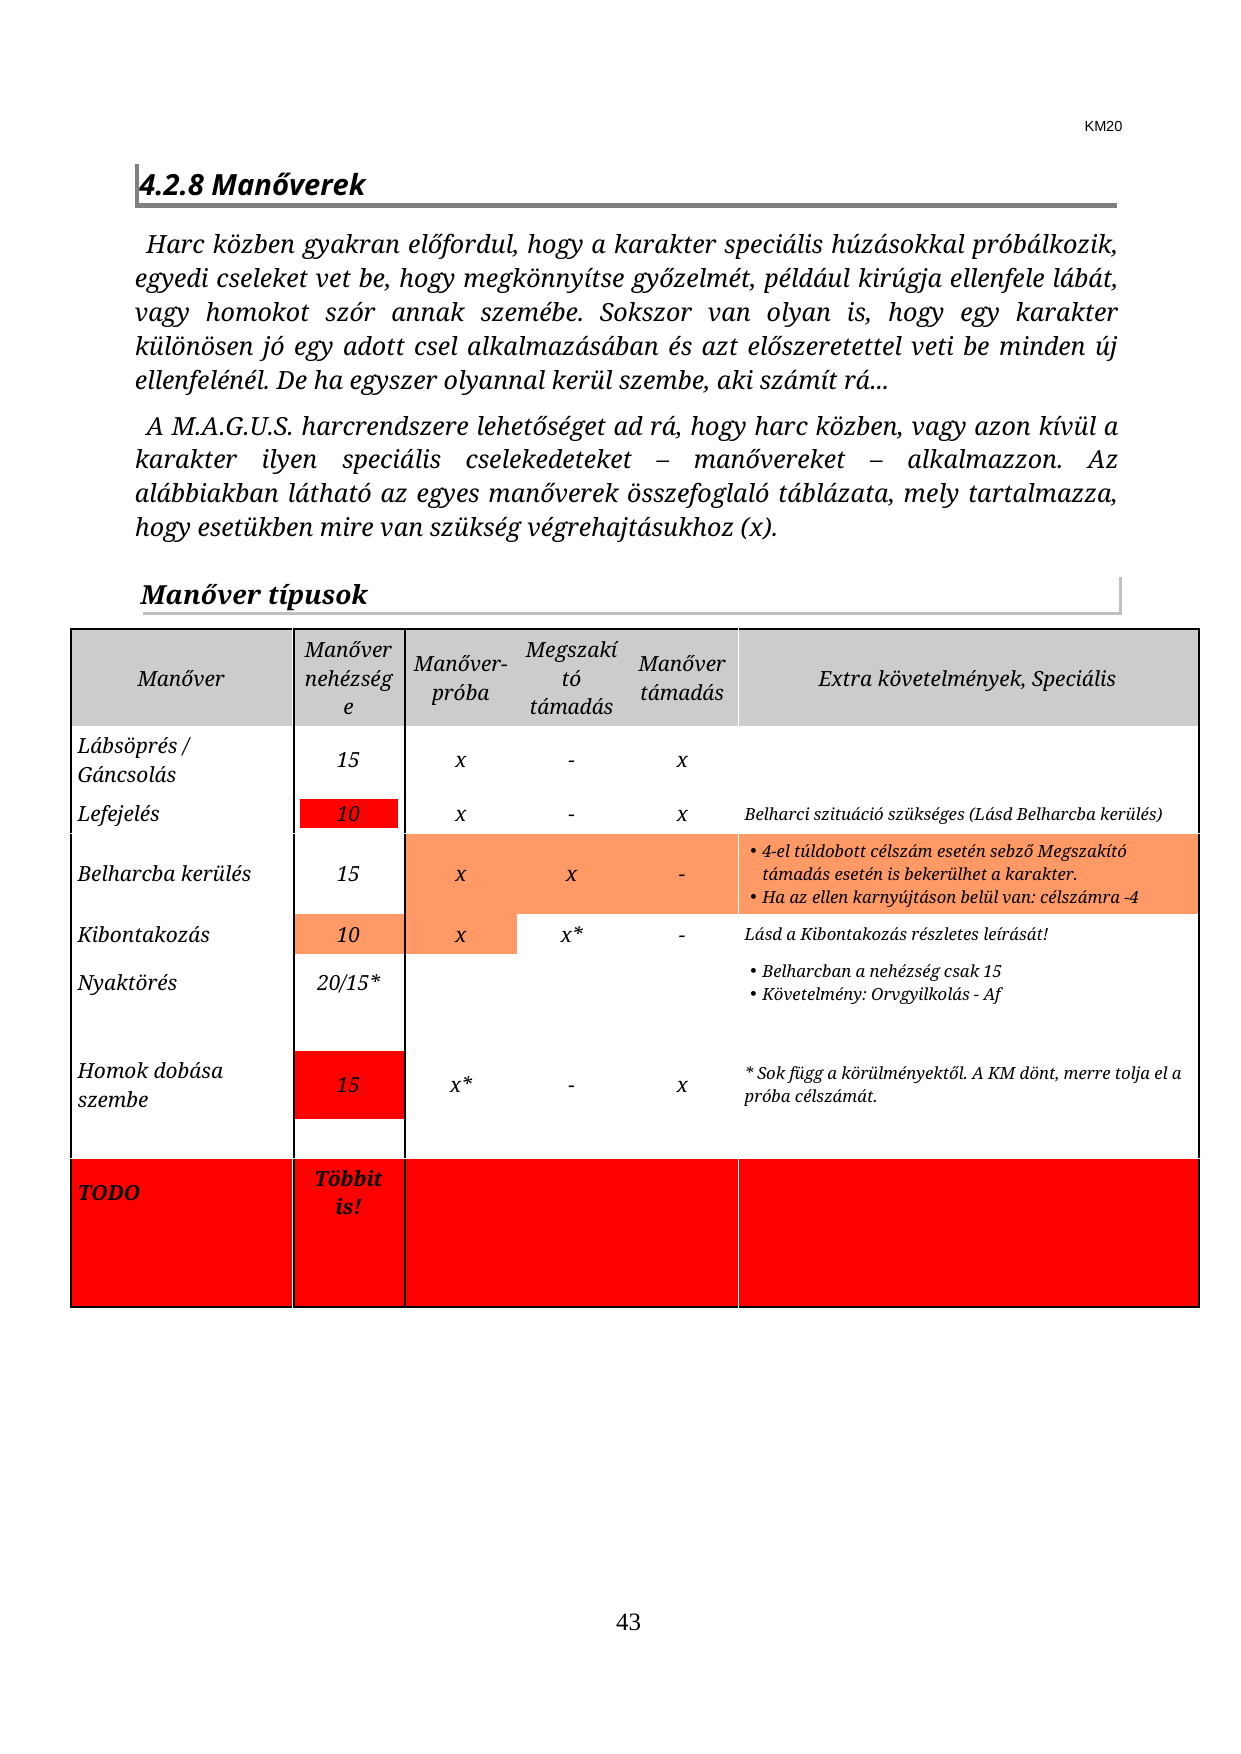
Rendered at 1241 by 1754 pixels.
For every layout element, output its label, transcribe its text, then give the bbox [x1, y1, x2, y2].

table_cell x [406, 794, 517, 833]
table_cell [406, 954, 517, 1011]
table_cell [295, 1266, 404, 1306]
table_cell [72, 1119, 292, 1158]
subtitle Manőverek [139, 164, 1122, 204]
table_header Extra követelmények, Speciális [739, 630, 1198, 726]
table_cell [628, 1119, 738, 1158]
table_cell x [628, 726, 738, 794]
table_cell [517, 1159, 628, 1226]
table_cell x [628, 794, 738, 833]
table_cell [295, 1119, 404, 1158]
table_header Manőver nehézsége [295, 630, 404, 726]
table_cell x [406, 914, 517, 954]
table_cell - [628, 914, 738, 954]
table_cell 15 [295, 726, 404, 794]
table_cell TODO [72, 1159, 292, 1226]
table_cell [517, 1011, 628, 1051]
table_header Megszakító támadás [517, 630, 628, 726]
table_cell [406, 1266, 517, 1306]
table_header Manőver támadás [628, 630, 738, 726]
table_cell 20/15* [295, 954, 404, 1011]
table_cell * Sok függ a körülményektől. A KM dönt, merre tolja el a próba célszámát. [739, 1051, 1198, 1119]
text Harc közben gyakran előfordul, hogy a karakter speciális húzásokkal próbálkozik, egyedi cseleket vet be, hogy megkönnyítse győzelmét, például kirúgja ellenfele lábát, vagy homokot szór annak szemébe. Sokszor van olyan is, hogy egy karakter különösen jó egy adott csel alkalmazásában és azt előszeretettel veti be minden új ellenfelénél. De ha egyszer olyannal kerül szembe, aki számít rá... [134, 227, 1122, 396]
table_cell [517, 954, 628, 1011]
table_cell [72, 1011, 292, 1051]
text A M.A.G.U.S. harcrendszere lehetőséget ad rá, hogy harc közben, vagy azon kívül a karakter ilyen speciális cselekedeteket – manővereket – alkalmazzon. Az alábbiakban látható az egyes manőverek összefoglaló táblázata, mely tartalmazza, hogy esetükben mire van szükség végrehajtásukhoz (x). [134, 408, 1122, 544]
subtitle Manőver típusok [140, 577, 1119, 612]
table_cell 15 [295, 1051, 404, 1119]
table_cell Lábsöprés / Gáncsolás [72, 726, 292, 794]
table_cell [628, 1226, 738, 1266]
table_cell [739, 726, 1198, 794]
table_cell 15 [295, 834, 404, 914]
table_cell 4-el túldobott célszám esetén sebző Megszakító támadás esetén is bekerülhet a karakter. Ha az ellen karnyújtáson belül van: célszámra -4 [739, 834, 1198, 914]
table_cell [406, 1159, 517, 1226]
table_cell [628, 1266, 738, 1306]
table_cell [72, 1226, 292, 1266]
table_cell x [517, 834, 628, 914]
table_cell [295, 1226, 404, 1266]
table_cell [739, 1159, 1198, 1226]
table_cell Homok dobása szembe [72, 1051, 292, 1119]
table_cell Lefejelés [72, 794, 292, 833]
table_cell [295, 1011, 404, 1051]
table_cell [739, 1266, 1198, 1306]
table_cell x [628, 1051, 738, 1119]
table_cell - [517, 794, 628, 833]
table_cell [628, 1159, 738, 1226]
table_cell x [406, 834, 517, 914]
table_cell 10 [295, 794, 404, 833]
table_cell [739, 1119, 1198, 1158]
table_header Manőver-próba [406, 630, 517, 726]
table_cell Lásd a Kibontakozás részletes leírását! [739, 914, 1198, 954]
table_cell [406, 1119, 517, 1158]
table_cell 10 [295, 914, 404, 954]
table_cell - [517, 726, 628, 794]
table_cell [406, 1011, 517, 1051]
table_cell x [406, 726, 517, 794]
table_cell Nyaktörés [72, 954, 292, 1011]
table_cell [517, 1119, 628, 1158]
table_cell Belharci szituáció szükséges (Lásd Belharcba kerülés) [739, 794, 1198, 833]
table_cell x* [406, 1051, 517, 1119]
table_cell Kibontakozás [72, 914, 292, 954]
table_cell [72, 1266, 292, 1306]
table_cell [628, 1011, 738, 1051]
table_cell [628, 954, 738, 1011]
table_cell - [628, 834, 738, 914]
table_cell [739, 1226, 1198, 1266]
table_cell - [517, 1051, 628, 1119]
table_header Manőver [72, 630, 292, 726]
table_cell [406, 1226, 517, 1266]
table_cell [517, 1226, 628, 1266]
table_cell x* [517, 914, 628, 954]
table_cell [739, 1011, 1198, 1051]
table_cell [517, 1266, 628, 1306]
table_cell Belharcba kerülés [72, 834, 292, 914]
table_cell Belharcban a nehézség csak 15 Követelmény: Orvgyilkolás - Af [739, 954, 1198, 1011]
table_cell Többit is! [295, 1159, 404, 1226]
